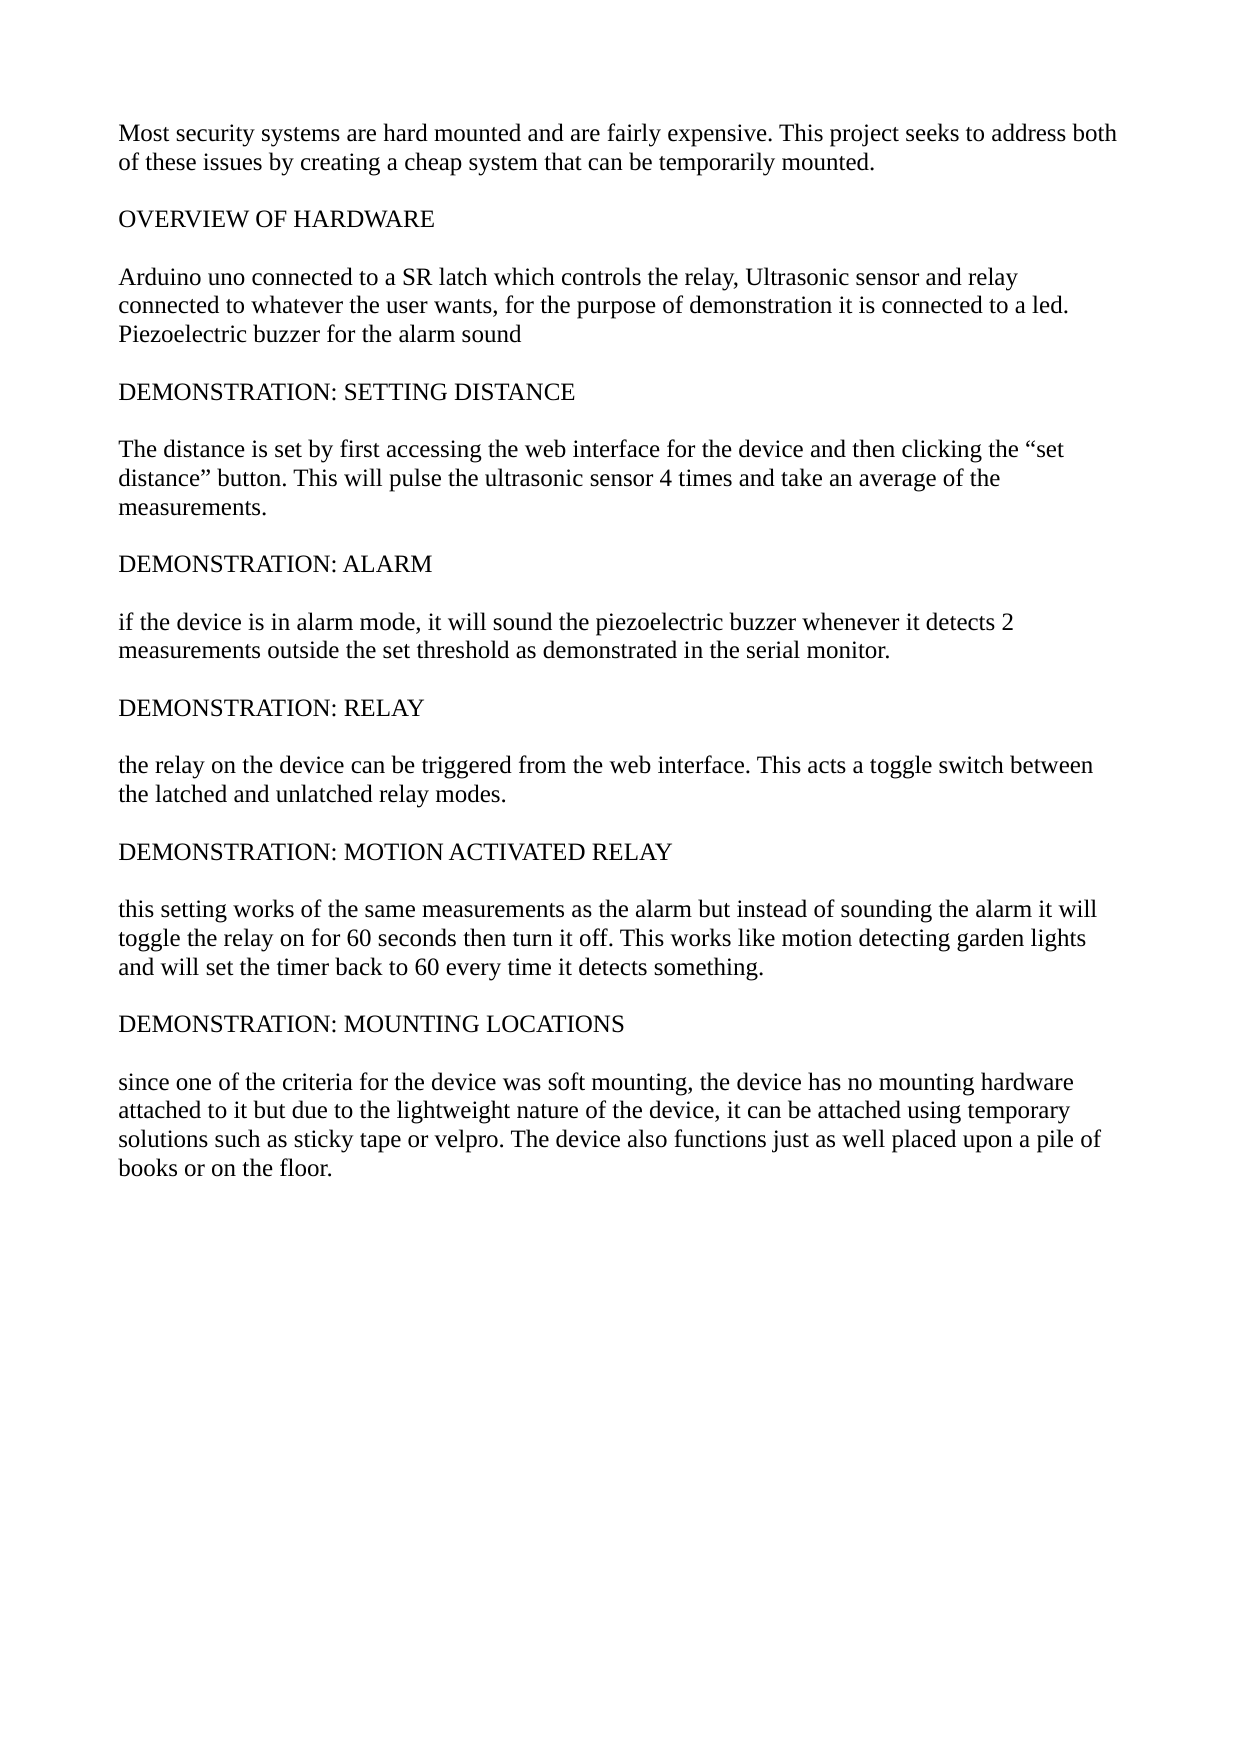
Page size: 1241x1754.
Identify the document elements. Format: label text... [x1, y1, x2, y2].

text Arduino uno connected to a SR latch which controls the relay, Ultrasonic sensor and relay connected to whatever the user wants, for the purpose of demonstration it is connected to a led. Piezoelectric buzzer for the alarm sound [118, 262, 1122, 348]
text The distance is set by first accessing the web interface for the device and then clicking the “set distance” button. This will pulse the ultrasonic sensor 4 times and take an average of the measurements. [118, 434, 1122, 521]
text if the device is in alarm mode, it will sound the piezoelectric buzzer whenever it detects 2 measurements outside the set threshold as demonstrated in the serial monitor. [118, 607, 1122, 664]
text the relay on the device can be triggered from the web interface. This acts a toggle switch between the latched and unlatched relay modes. [118, 751, 1122, 808]
text this setting works of the same measurements as the alarm but instead of sounding the alarm it will toggle the relay on for 60 seconds then turn it off. This works like motion detecting garden lights and will set the timer back to 60 every time it detects something. [118, 894, 1122, 981]
text DEMONSTRATION: MOUNTING LOCATIONS [118, 1009, 1122, 1038]
text OVERVIEW OF HARDWARE [118, 204, 1122, 233]
text Most security systems are hard mounted and are fairly expensive. This project seeks to address both of these issues by creating a cheap system that can be temporarily mounted. [118, 118, 1122, 176]
text since one of the criteria for the device was soft mounting, the device has no mounting hardware attached to it but due to the lightweight nature of the device, it can be attached using temporary solutions such as sticky tape or velpro. The device also functions just as well placed upon a pile of books or on the floor. [118, 1067, 1122, 1182]
text DEMONSTRATION: RELAY [118, 693, 1122, 722]
text DEMONSTRATION: SETTING DISTANCE [118, 377, 1122, 406]
text DEMONSTRATION: MOTION ACTIVATED RELAY [118, 837, 1122, 866]
text DEMONSTRATION: ALARM [118, 549, 1122, 578]
